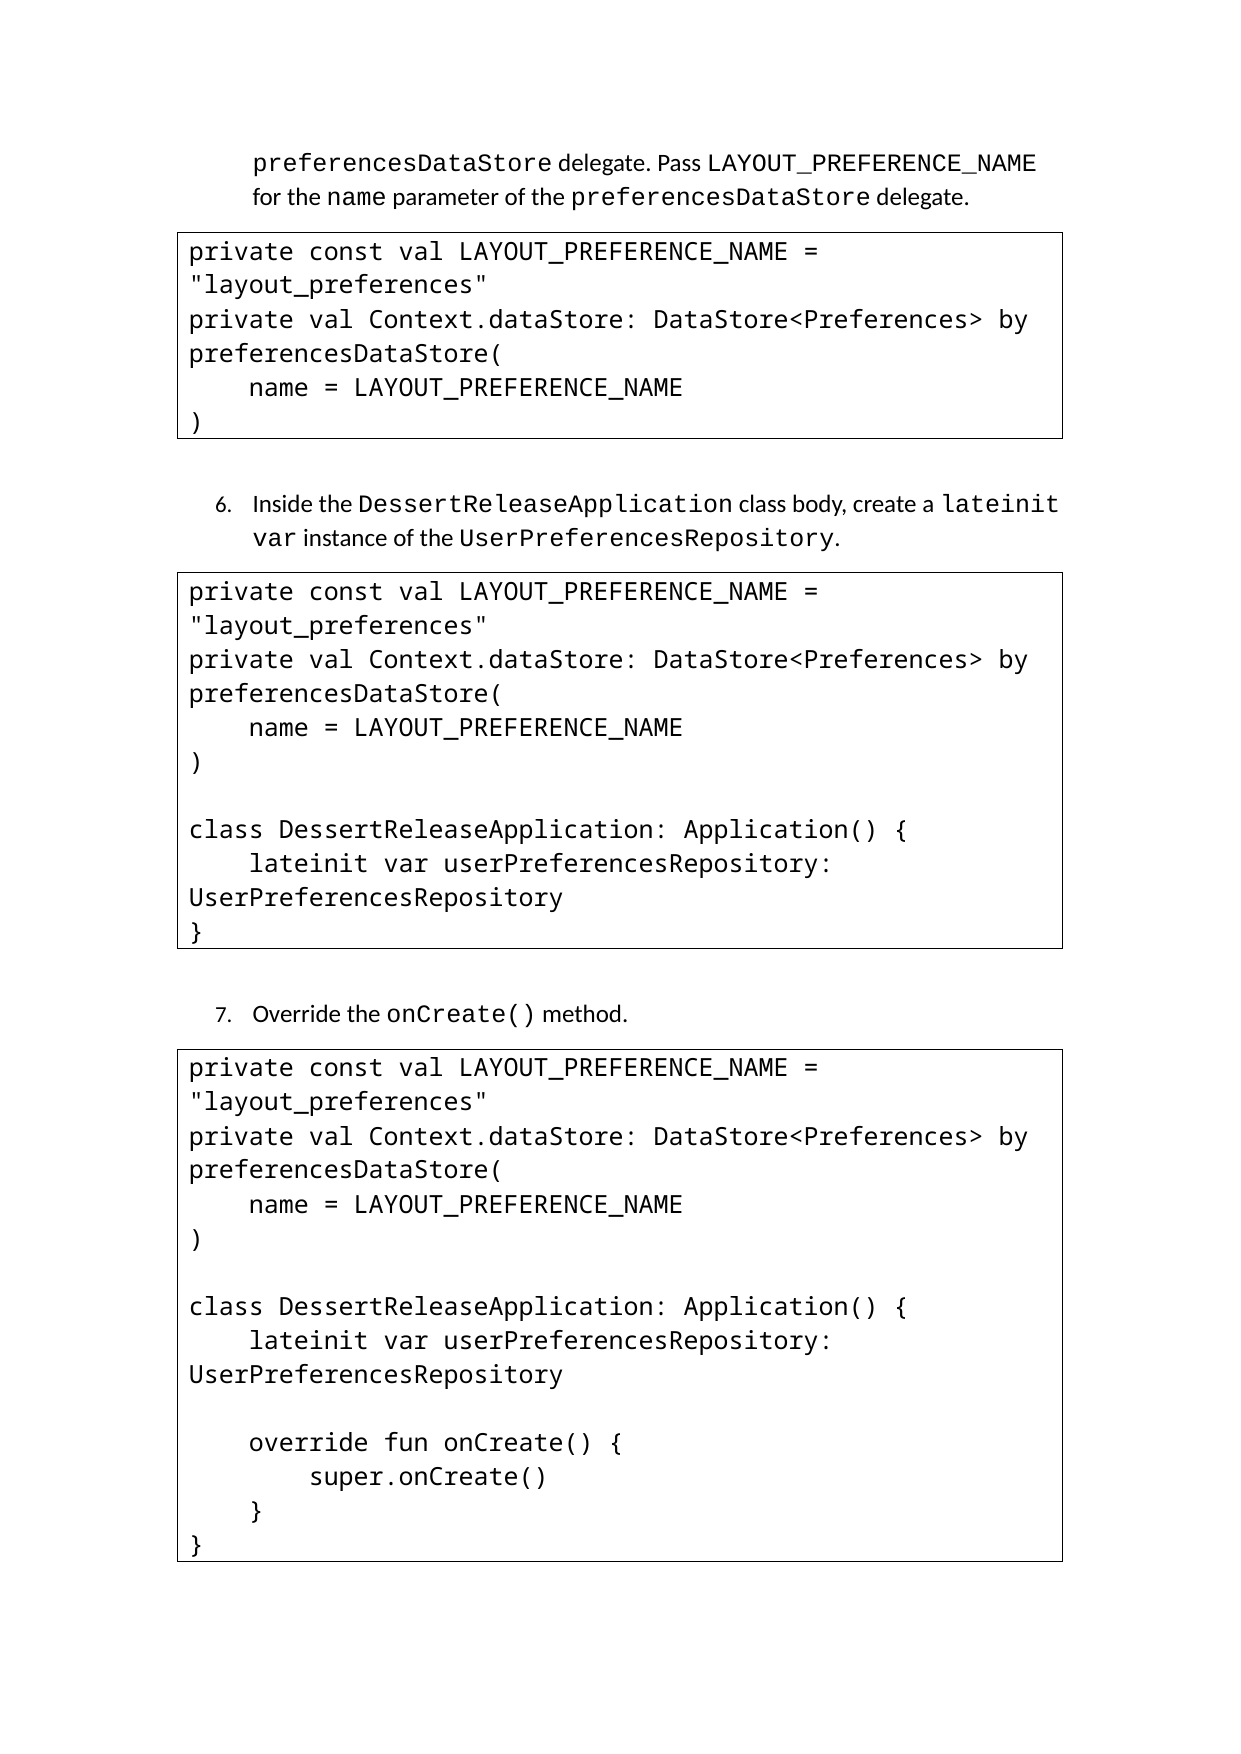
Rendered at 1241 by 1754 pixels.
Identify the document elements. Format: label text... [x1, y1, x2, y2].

list Override the onCreate() method. [215, 998, 1063, 1030]
list Inside the DessertReleaseApplication class body, create a lateinit var instance of the UserPreferencesRepository. [215, 488, 1063, 553]
table_header private const val LAYOUT_PREFERENCE_NAME = "layout_preferences" private val Context.dataStore: DataStore<Preferences> by preferencesDataStore( name = LAYOUT_PREFERENCE_NAME ) class DessertReleaseApplication: Application() { lateinit var userPreferencesRepository: UserPreferencesRepository } [178, 573, 1062, 948]
table_header private const val LAYOUT_PREFERENCE_NAME = "layout_preferences" private val Context.dataStore: DataStore<Preferences> by preferencesDataStore( name = LAYOUT_PREFERENCE_NAME ) [178, 233, 1062, 437]
list preferencesDataStore delegate. Pass LAYOUT_PREFERENCE_NAME for the name parameter of the preferencesDataStore delegate. [215, 148, 1063, 213]
table_header private const val LAYOUT_PREFERENCE_NAME = "layout_preferences" private val Context.dataStore: DataStore<Preferences> by preferencesDataStore( name = LAYOUT_PREFERENCE_NAME ) class DessertReleaseApplication: Application() { lateinit var userPreferencesRepository: UserPreferencesRepository override fun onCreate() { super.onCreate() } } [178, 1050, 1062, 1561]
